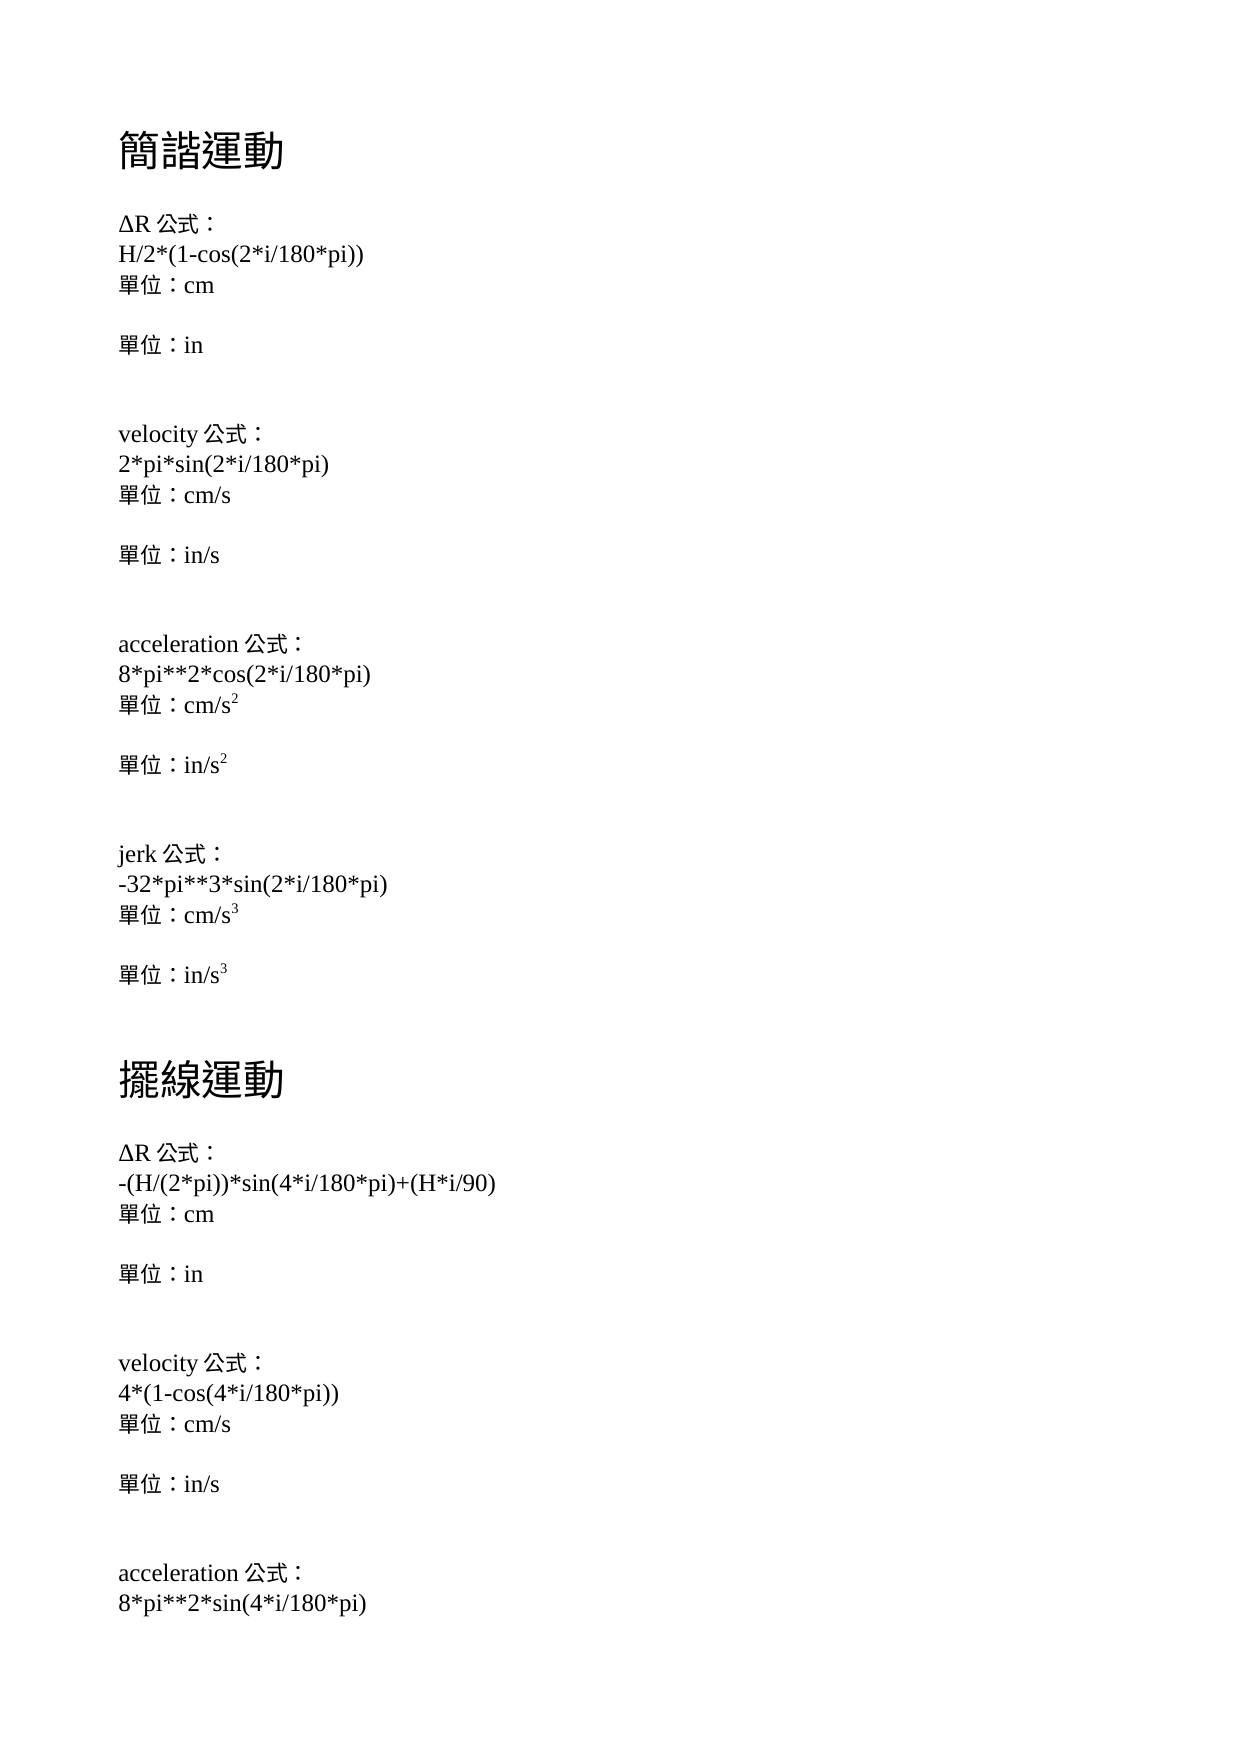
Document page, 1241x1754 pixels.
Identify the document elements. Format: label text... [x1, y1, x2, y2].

text 2*pi*sin(2*i/180*pi) [118, 449, 1122, 478]
text ΔR公式： [118, 207, 1122, 239]
text -(H/(2*pi))*sin(4*i/180*pi)+(H*i/90) [118, 1168, 1122, 1197]
text 8*pi**2*sin(4*i/180*pi) [118, 1588, 1122, 1617]
text velocity公式： [118, 417, 1122, 449]
text 單位：in [118, 328, 1122, 360]
text 單位：in/s [118, 1467, 1122, 1499]
text jerk公式： [118, 837, 1122, 869]
text 單位：cm/s [118, 1407, 1122, 1438]
text 簡諧運動 [118, 118, 1122, 178]
text 擺線運動 [118, 1047, 1122, 1107]
text -32*pi**3*sin(2*i/180*pi) [118, 869, 1122, 898]
text H/2*(1-cos(2*i/180*pi)) [118, 239, 1122, 268]
text 單位：in [118, 1257, 1122, 1289]
text 單位：cm [118, 268, 1122, 299]
text 單位：cm/s [118, 478, 1122, 509]
text 8*pi**2*cos(2*i/180*pi) [118, 659, 1122, 688]
text 單位：in/s [118, 538, 1122, 570]
text acceleration公式： [118, 1556, 1122, 1588]
text 單位：in/s2 [118, 748, 1122, 780]
text acceleration公式： [118, 627, 1122, 659]
text 單位：in/s3 [118, 958, 1122, 990]
text velocity公式： [118, 1346, 1122, 1378]
text ΔR公式： [118, 1136, 1122, 1168]
text 單位：cm [118, 1197, 1122, 1228]
text 單位：cm/s2 [118, 688, 1122, 719]
text 4*(1-cos(4*i/180*pi)) [118, 1378, 1122, 1407]
text 單位：cm/s3 [118, 898, 1122, 929]
